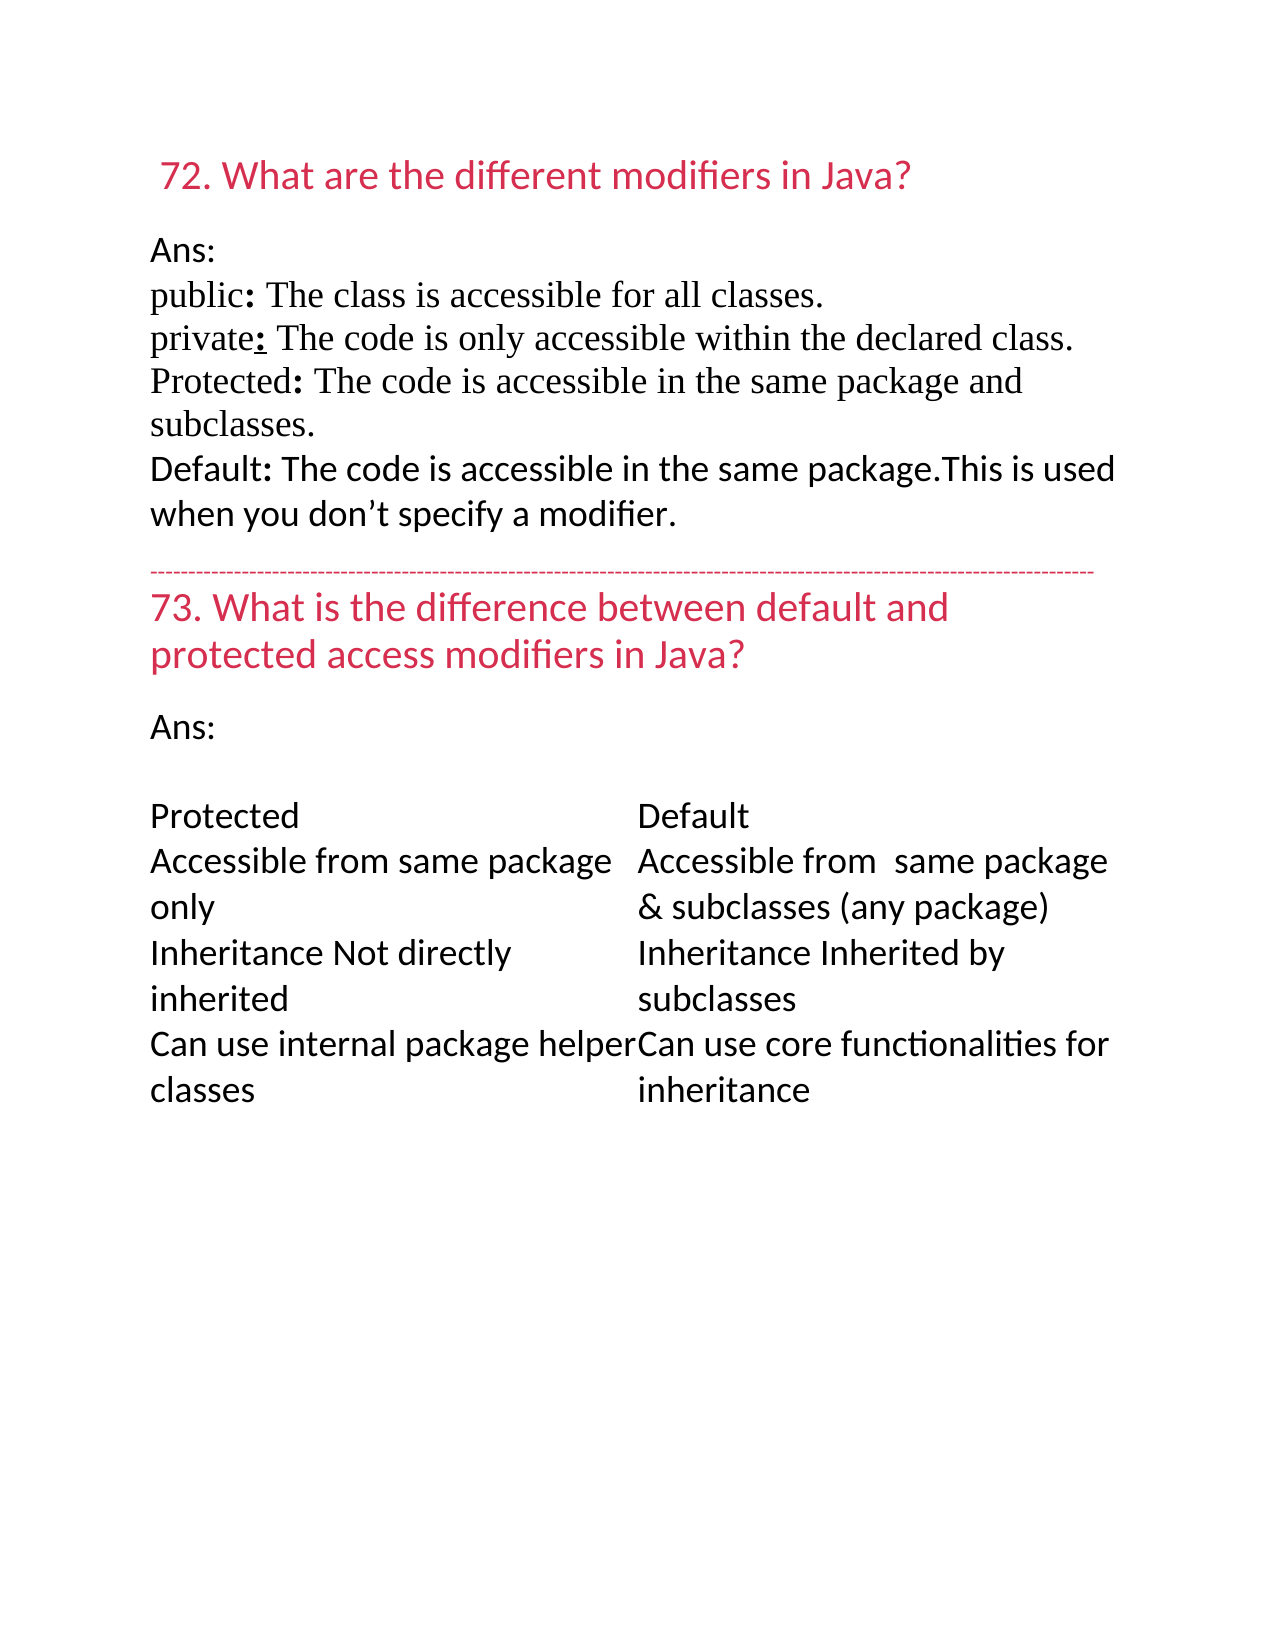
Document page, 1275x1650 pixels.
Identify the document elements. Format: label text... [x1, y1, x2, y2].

table_cell Inheritance Inherited by subclasses [638, 929, 1125, 1020]
table_cell Can use internal package helper classes [150, 1020, 637, 1112]
text Default: The code is accessible in the same package.This is used when you don’t specify a modifier. [150, 444, 1125, 536]
table_cell Inheritance Not directly inherited [150, 929, 637, 1020]
text 73. What is the difference between default and protected access modifiers in Java? [150, 583, 1079, 679]
text Protected: The code is accessible in the same package and subclasses. [150, 358, 1125, 444]
table_header Protected [150, 794, 637, 837]
text 72. What are the different modifiers in Java? [150, 149, 1125, 200]
table_cell Can use core functionalities for inheritance [638, 1020, 1125, 1112]
text private: The code is only accessible within the declared class. [150, 315, 1125, 358]
text Ans: [150, 705, 1079, 748]
table_header Default [638, 794, 1125, 837]
text ---------------------------------------------------------------------------------------------------------------------------- [150, 557, 1125, 583]
text Ans: [150, 226, 1125, 272]
table_cell Accessible from same package only [150, 837, 637, 929]
table_cell Accessible from same package & subclasses (any package) [638, 837, 1125, 929]
text public: The class is accessible for all classes. [150, 272, 1125, 315]
